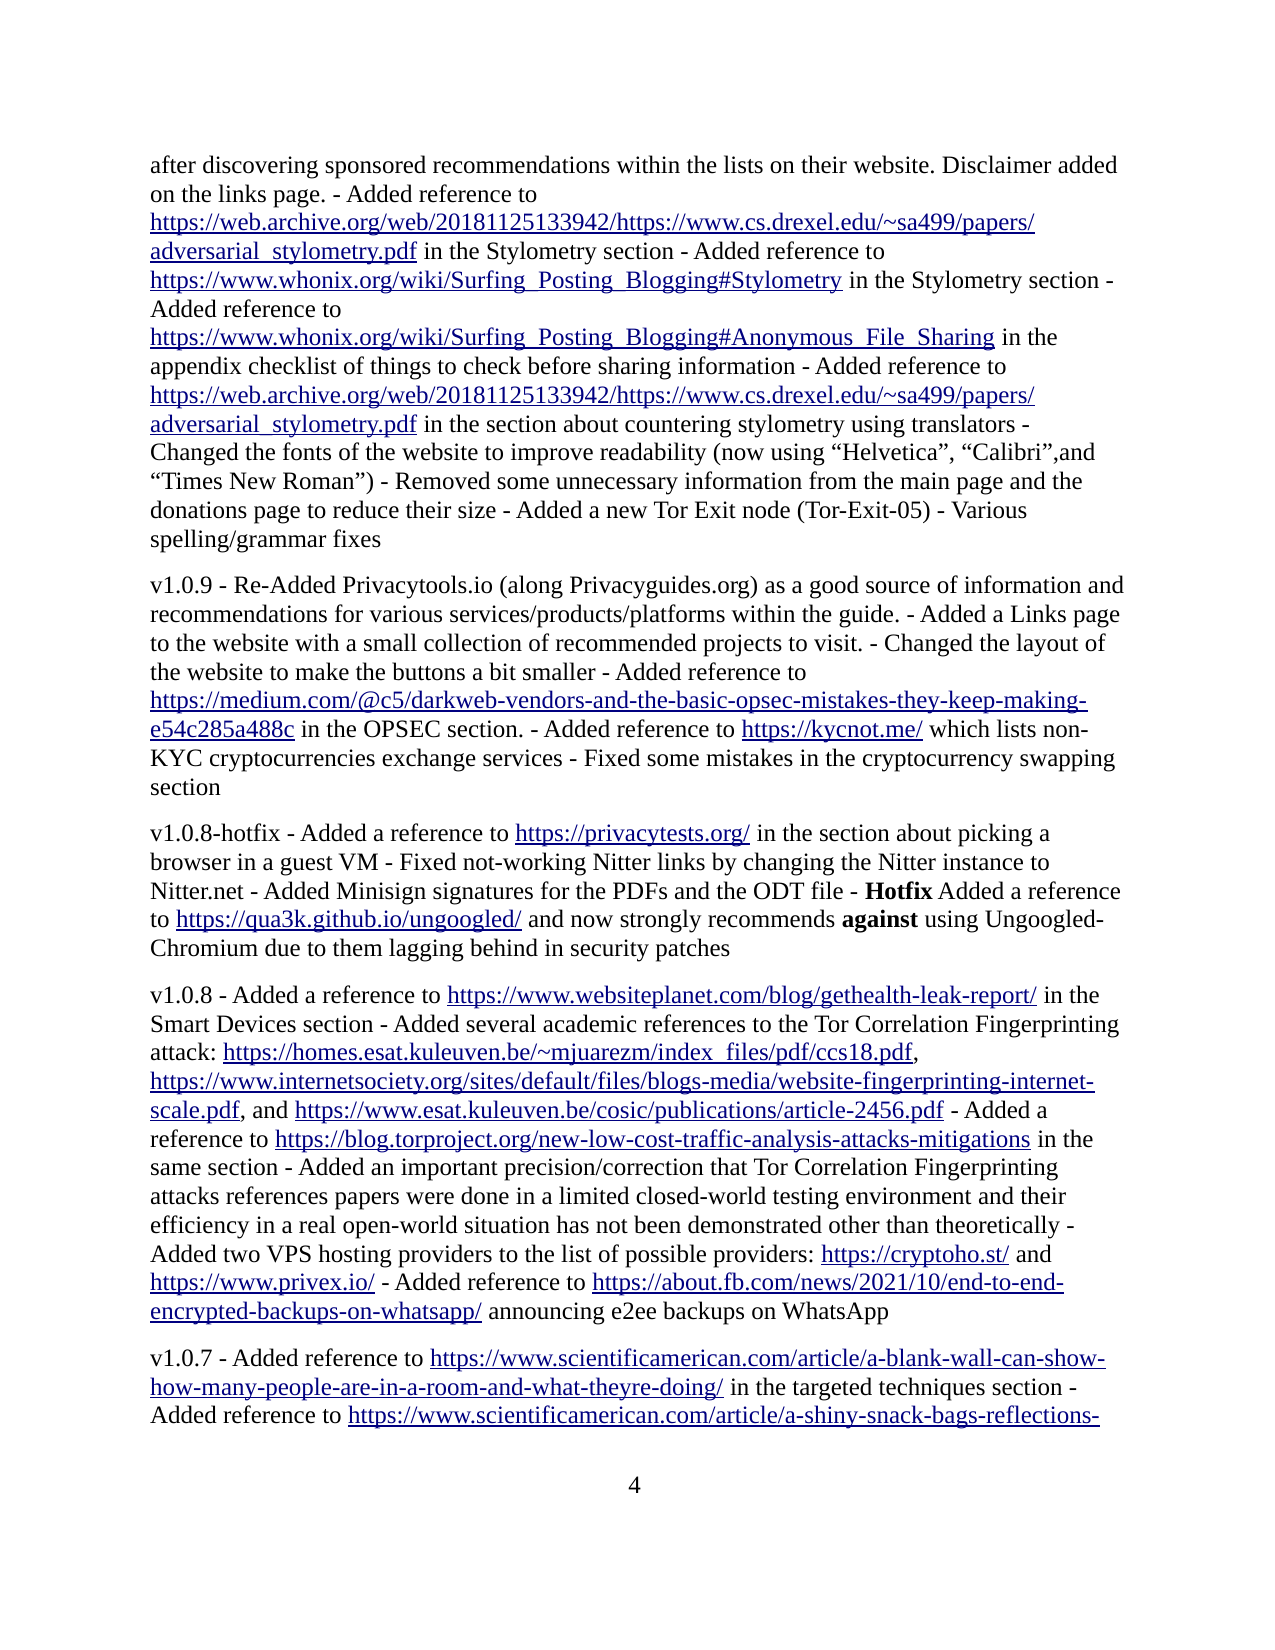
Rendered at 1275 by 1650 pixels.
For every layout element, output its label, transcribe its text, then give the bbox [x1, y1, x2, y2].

text v1.0.8-hotfix - Added a reference to https://privacytests.org/ in the section about picking a browser in a guest VM - Fixed not-working Nitter links by changing the Nitter instance to Nitter.net - Added Minisign signatures for the PDFs and the ODT file - Hotfix Added a reference to https://qua3k.github.io/ungoogled/ and now strongly recommends against using Ungoogled-Chromium due to them lagging behind in security patches [150, 818, 1125, 962]
text v1.0.7 - Added reference to https://www.scientificamerican.com/article/a-blank-wall-can-show-how-many-people-are-in-a-room-and-what-theyre-doing/ in the targeted techniques section - Added reference to https://www.scientificamerican.com/article/a-shiny-snack-bags-reflections- [150, 1343, 1125, 1429]
text v1.0.8 - Added a reference to https://www.websiteplanet.com/blog/gethealth-leak-report/ in the Smart Devices section - Added several academic references to the Tor Correlation Fingerprinting attack: https://homes.esat.kuleuven.be/~mjuarezm/index_files/pdf/ccs18.pdf, https://www.internetsociety.org/sites/default/files/blogs-media/website-fingerprinting-internet-scale.pdf, and https://www.esat.kuleuven.be/cosic/publications/article-2456.pdf - Added a reference to https://blog.torproject.org/new-low-cost-traffic-analysis-attacks-mitigations in the same section - Added an important precision/correction that Tor Correlation Fingerprinting attacks references papers were done in a limited closed-world testing environment and their efficiency in a real open-world situation has not been demonstrated other than theoretically - Added two VPS hosting providers to the list of possible providers: https://cryptoho.st/ and https://www.privex.io/ - Added reference to https://about.fb.com/news/2021/10/end-to-end-encrypted-backups-on-whatsapp/ announcing e2ee backups on WhatsApp [150, 980, 1125, 1325]
text after discovering sponsored recommendations within the lists on their website. Disclaimer added on the links page. - Added reference to https://web.archive.org/web/20181125133942/https://www.cs.drexel.edu/~sa499/papers/adversarial_stylometry.pdf in the Stylometry section - Added reference to https://www.whonix.org/wiki/Surfing_Posting_Blogging#Stylometry in the Stylometry section - Added reference to https://www.whonix.org/wiki/Surfing_Posting_Blogging#Anonymous_File_Sharing in the appendix checklist of things to check before sharing information - Added reference to https://web.archive.org/web/20181125133942/https://www.cs.drexel.edu/~sa499/papers/adversarial_stylometry.pdf in the section about countering stylometry using translators - Changed the fonts of the website to improve readability (now using “Helvetica”, “Calibri”,and “Times New Roman”) - Removed some unnecessary information from the main page and the donations page to reduce their size - Added a new Tor Exit node (Tor-Exit-05) - Various spelling/grammar fixes [150, 150, 1125, 552]
text v1.0.9 - Re-Added Privacytools.io (along Privacyguides.org) as a good source of information and recommendations for various services/products/platforms within the guide. - Added a Links page to the website with a small collection of recommended projects to visit. - Changed the layout of the website to make the buttons a bit smaller - Added reference to https://medium.com/@c5/darkweb-vendors-and-the-basic-opsec-mistakes-they-keep-making-e54c285a488c in the OPSEC section. - Added reference to https://kycnot.me/ which lists non-KYC cryptocurrencies exchange services - Fixed some mistakes in the cryptocurrency swapping section [150, 570, 1125, 800]
